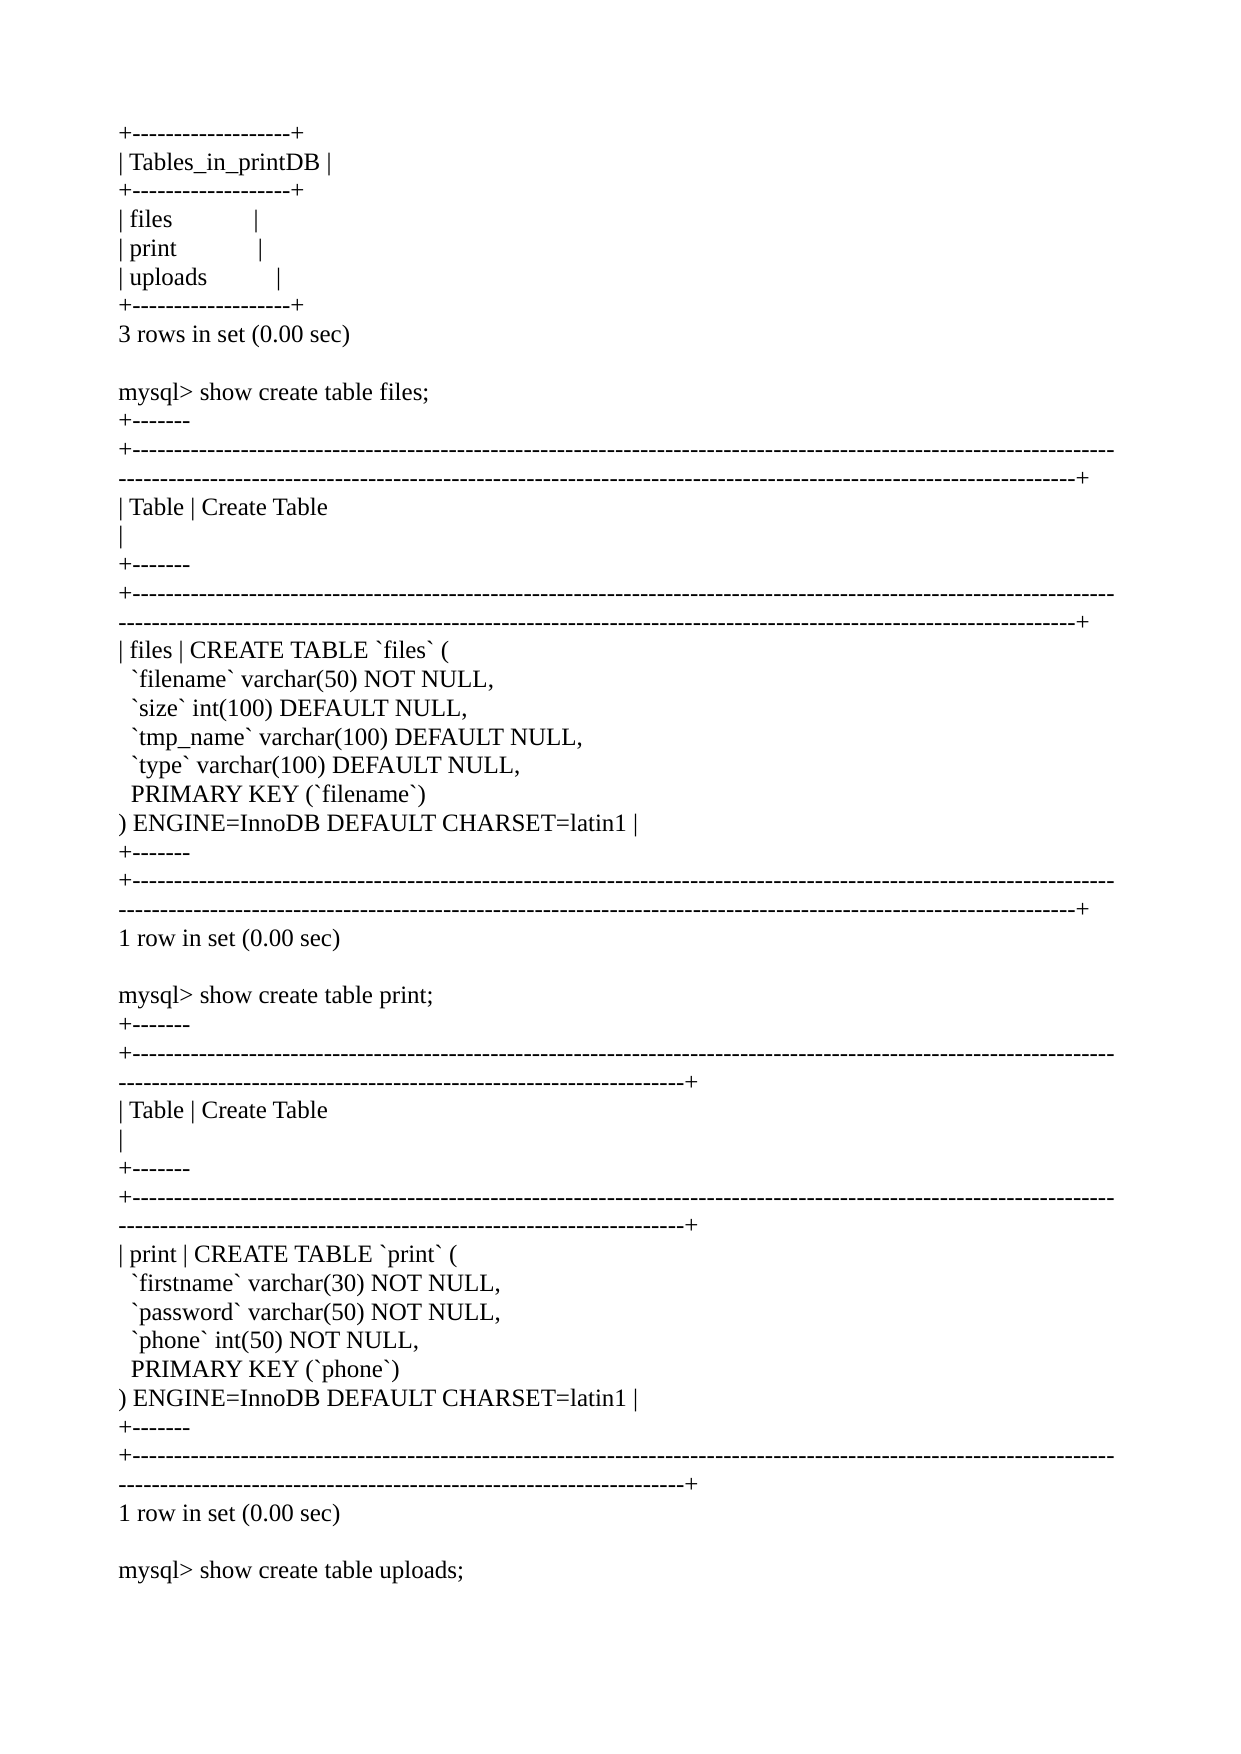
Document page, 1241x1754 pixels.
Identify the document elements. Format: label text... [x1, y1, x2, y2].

text `size` int(100) DEFAULT NULL, [118, 693, 1122, 722]
text +-------+-----------------------------------------------------------------------------------------------------------------------------------------------------------------------------------------------------------------------------------------+ [118, 549, 1122, 636]
text +-------------------+ [118, 176, 1122, 204]
text `filename` varchar(50) NOT NULL, [118, 664, 1122, 693]
text `password` varchar(50) NOT NULL, [118, 1297, 1122, 1326]
text PRIMARY KEY (`filename`) [118, 779, 1122, 808]
text `firstname` varchar(30) NOT NULL, [118, 1268, 1122, 1297]
text | print | CREATE TABLE `print` ( [118, 1239, 1122, 1268]
text 1 row in set (0.00 sec) [118, 923, 1122, 952]
text `type` varchar(100) DEFAULT NULL, [118, 751, 1122, 779]
text | files | [118, 204, 1122, 233]
text | Table | Create Table | [118, 492, 1122, 549]
text +-------+------------------------------------------------------------------------------------------------------------------------------------------------------------------------------------------+ [118, 1153, 1122, 1239]
text +-------+-----------------------------------------------------------------------------------------------------------------------------------------------------------------------------------------------------------------------------------------+ [118, 406, 1122, 492]
text +-------+-----------------------------------------------------------------------------------------------------------------------------------------------------------------------------------------------------------------------------------------+ [118, 837, 1122, 923]
text mysql> show create table print; [118, 981, 1122, 1009]
text ) ENGINE=InnoDB DEFAULT CHARSET=latin1 | [118, 808, 1122, 837]
text ) ENGINE=InnoDB DEFAULT CHARSET=latin1 | [118, 1383, 1122, 1412]
text mysql> show create table uploads; [118, 1556, 1122, 1584]
text | Tables_in_printDB | [118, 147, 1122, 176]
text 3 rows in set (0.00 sec) [118, 319, 1122, 348]
text | files | CREATE TABLE `files` ( [118, 636, 1122, 664]
text +-------------------+ [118, 118, 1122, 147]
text +-------------------+ [118, 291, 1122, 319]
text | Table | Create Table | [118, 1096, 1122, 1153]
text | print | [118, 233, 1122, 262]
text mysql> show create table files; [118, 377, 1122, 406]
text `phone` int(50) NOT NULL, [118, 1326, 1122, 1354]
text 1 row in set (0.00 sec) [118, 1498, 1122, 1527]
text +-------+------------------------------------------------------------------------------------------------------------------------------------------------------------------------------------------+ [118, 1412, 1122, 1498]
text | uploads | [118, 262, 1122, 291]
text `tmp_name` varchar(100) DEFAULT NULL, [118, 722, 1122, 751]
text PRIMARY KEY (`phone`) [118, 1354, 1122, 1383]
text +-------+------------------------------------------------------------------------------------------------------------------------------------------------------------------------------------------+ [118, 1009, 1122, 1096]
